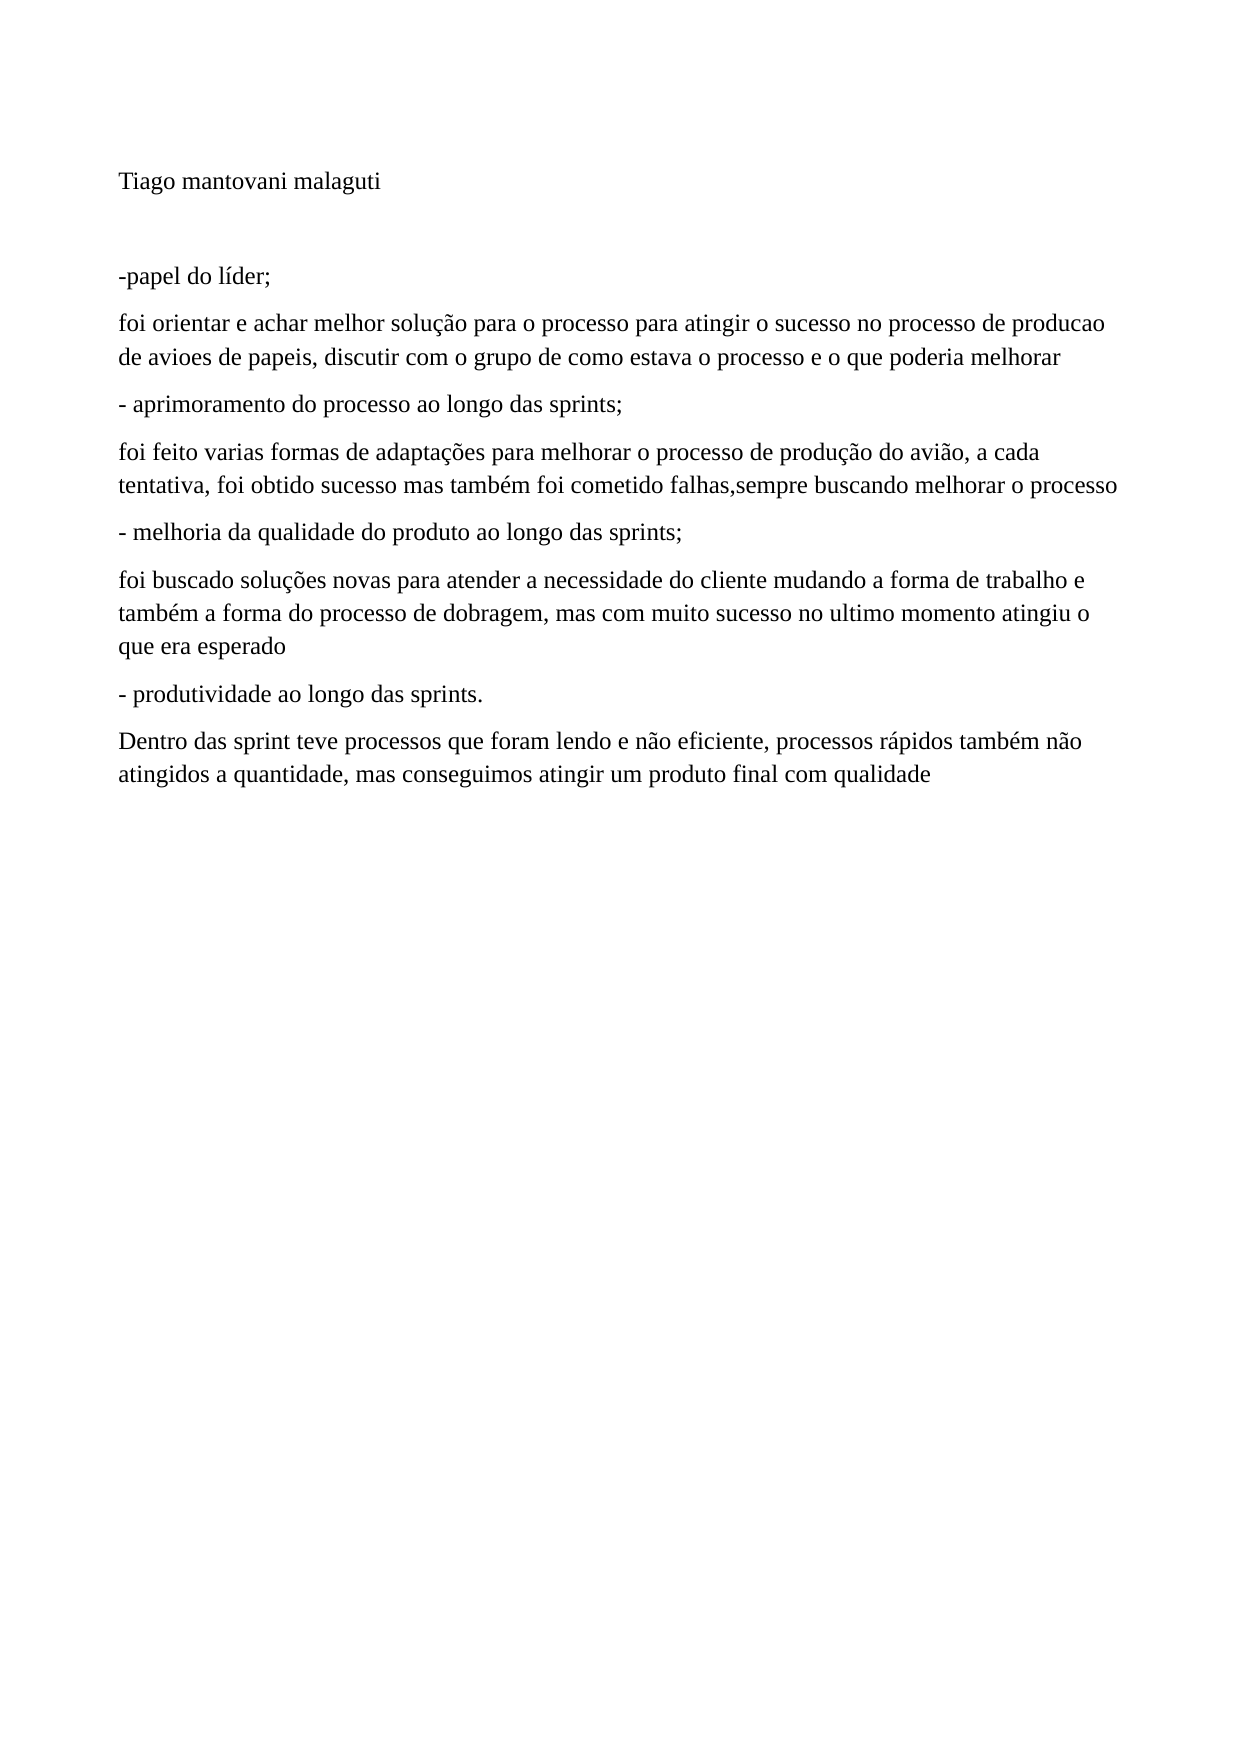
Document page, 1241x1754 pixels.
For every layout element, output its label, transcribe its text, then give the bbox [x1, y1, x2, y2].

text - melhoria da qualidade do produto ao longo das sprints; [118, 517, 1122, 546]
text -papel do líder; [118, 261, 1122, 290]
text - aprimoramento do processo ao longo das sprints; [118, 389, 1122, 418]
text Dentro das sprint teve processos que foram lendo e não eficiente, processos rápidos também não atingidos a quantidade, mas conseguimos atingir um produto final com qualidade [118, 726, 1122, 788]
text - produtividade ao longo das sprints. [118, 679, 1122, 707]
text foi buscado soluções novas para atender a necessidade do cliente mudando a forma de trabalho e também a forma do processo de dobragem, mas com muito sucesso no ultimo momento atingiu o que era esperado [118, 565, 1122, 660]
text foi orientar e achar melhor solução para o processo para atingir o sucesso no processo de producao de avioes de papeis, discutir com o grupo de como estava o processo e o que poderia melhorar [118, 308, 1122, 370]
text Tiago mantovani malaguti [118, 166, 1122, 194]
text foi feito varias formas de adaptações para melhorar o processo de produção do avião, a cada tentativa, foi obtido sucesso mas também foi cometido falhas,sempre buscando melhorar o processo [118, 437, 1122, 498]
